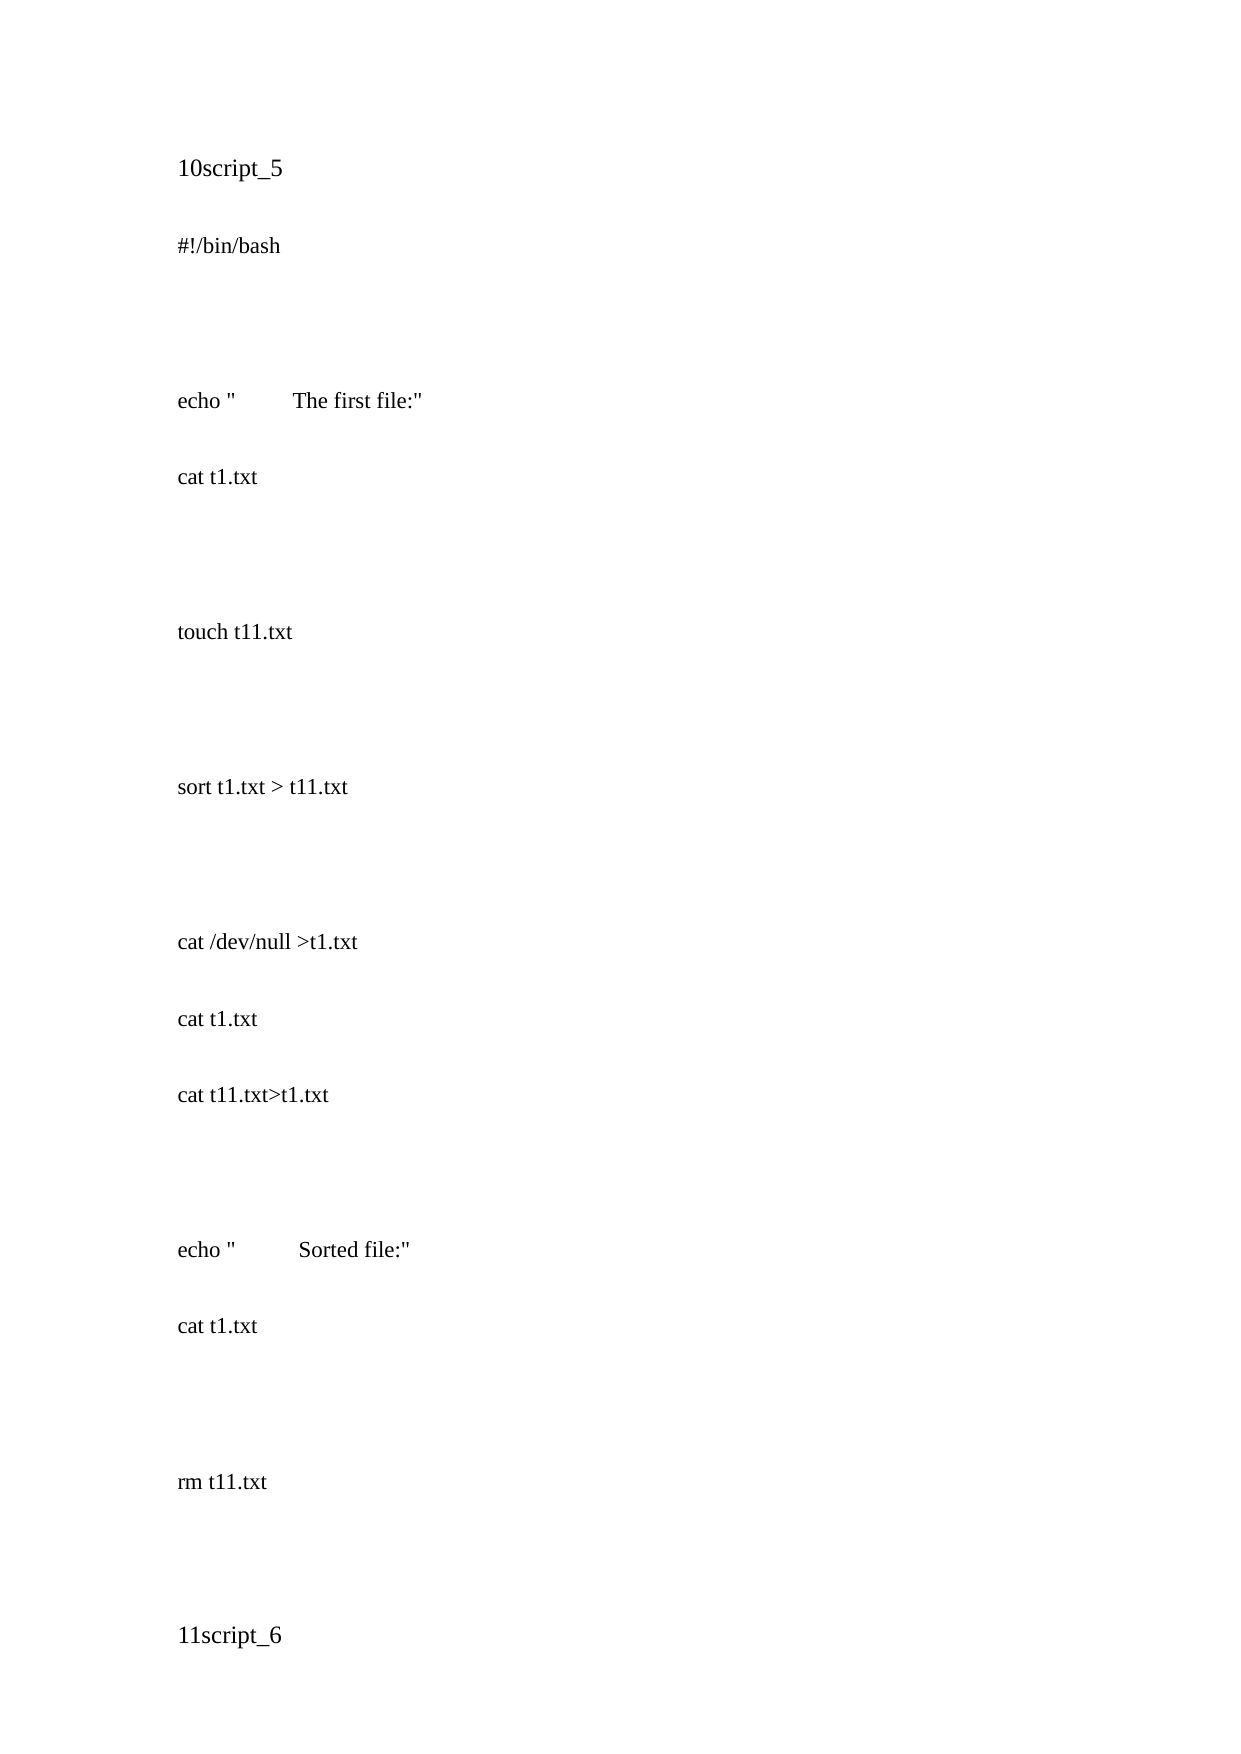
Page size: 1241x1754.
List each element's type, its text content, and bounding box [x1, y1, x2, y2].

text cat /dev/null >t1.txt [177, 928, 1181, 955]
text echo " Sorted file:" [177, 1236, 1181, 1263]
text cat t1.txt [177, 1005, 1181, 1031]
list script_6 [177, 1620, 1181, 1649]
text sort t1.txt > t11.txt [177, 773, 1181, 800]
text #!/bin/bash [177, 232, 1181, 258]
text echo " The first file:" [177, 387, 1181, 413]
text cat t1.txt [177, 1313, 1181, 1339]
text touch t11.txt [177, 618, 1181, 644]
list script_5 [177, 153, 1181, 182]
text cat t1.txt [177, 463, 1181, 489]
text rm t11.txt [177, 1468, 1181, 1494]
text cat t11.txt>t1.txt [177, 1081, 1181, 1107]
